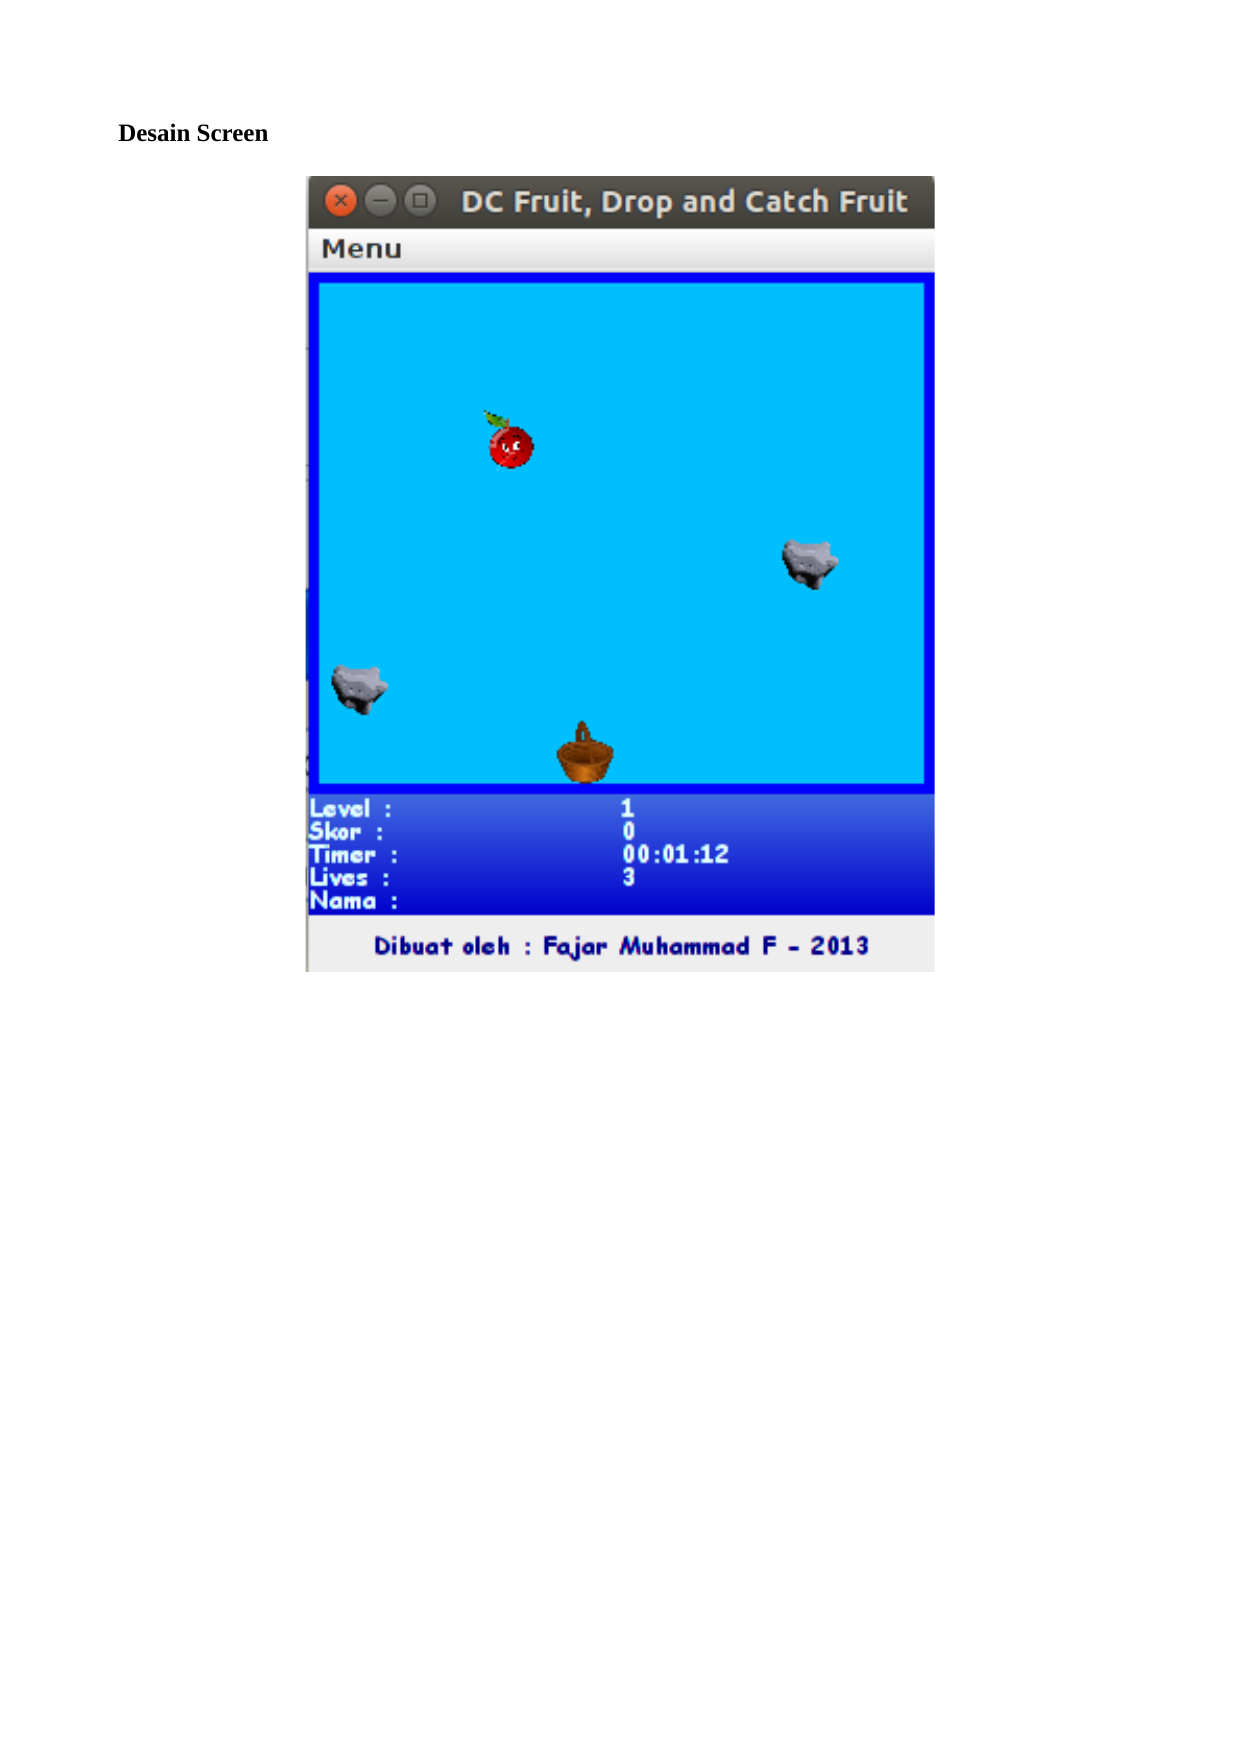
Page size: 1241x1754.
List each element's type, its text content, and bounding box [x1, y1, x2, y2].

picture [305, 176, 935, 972]
text Desain Screen [118, 118, 1122, 147]
